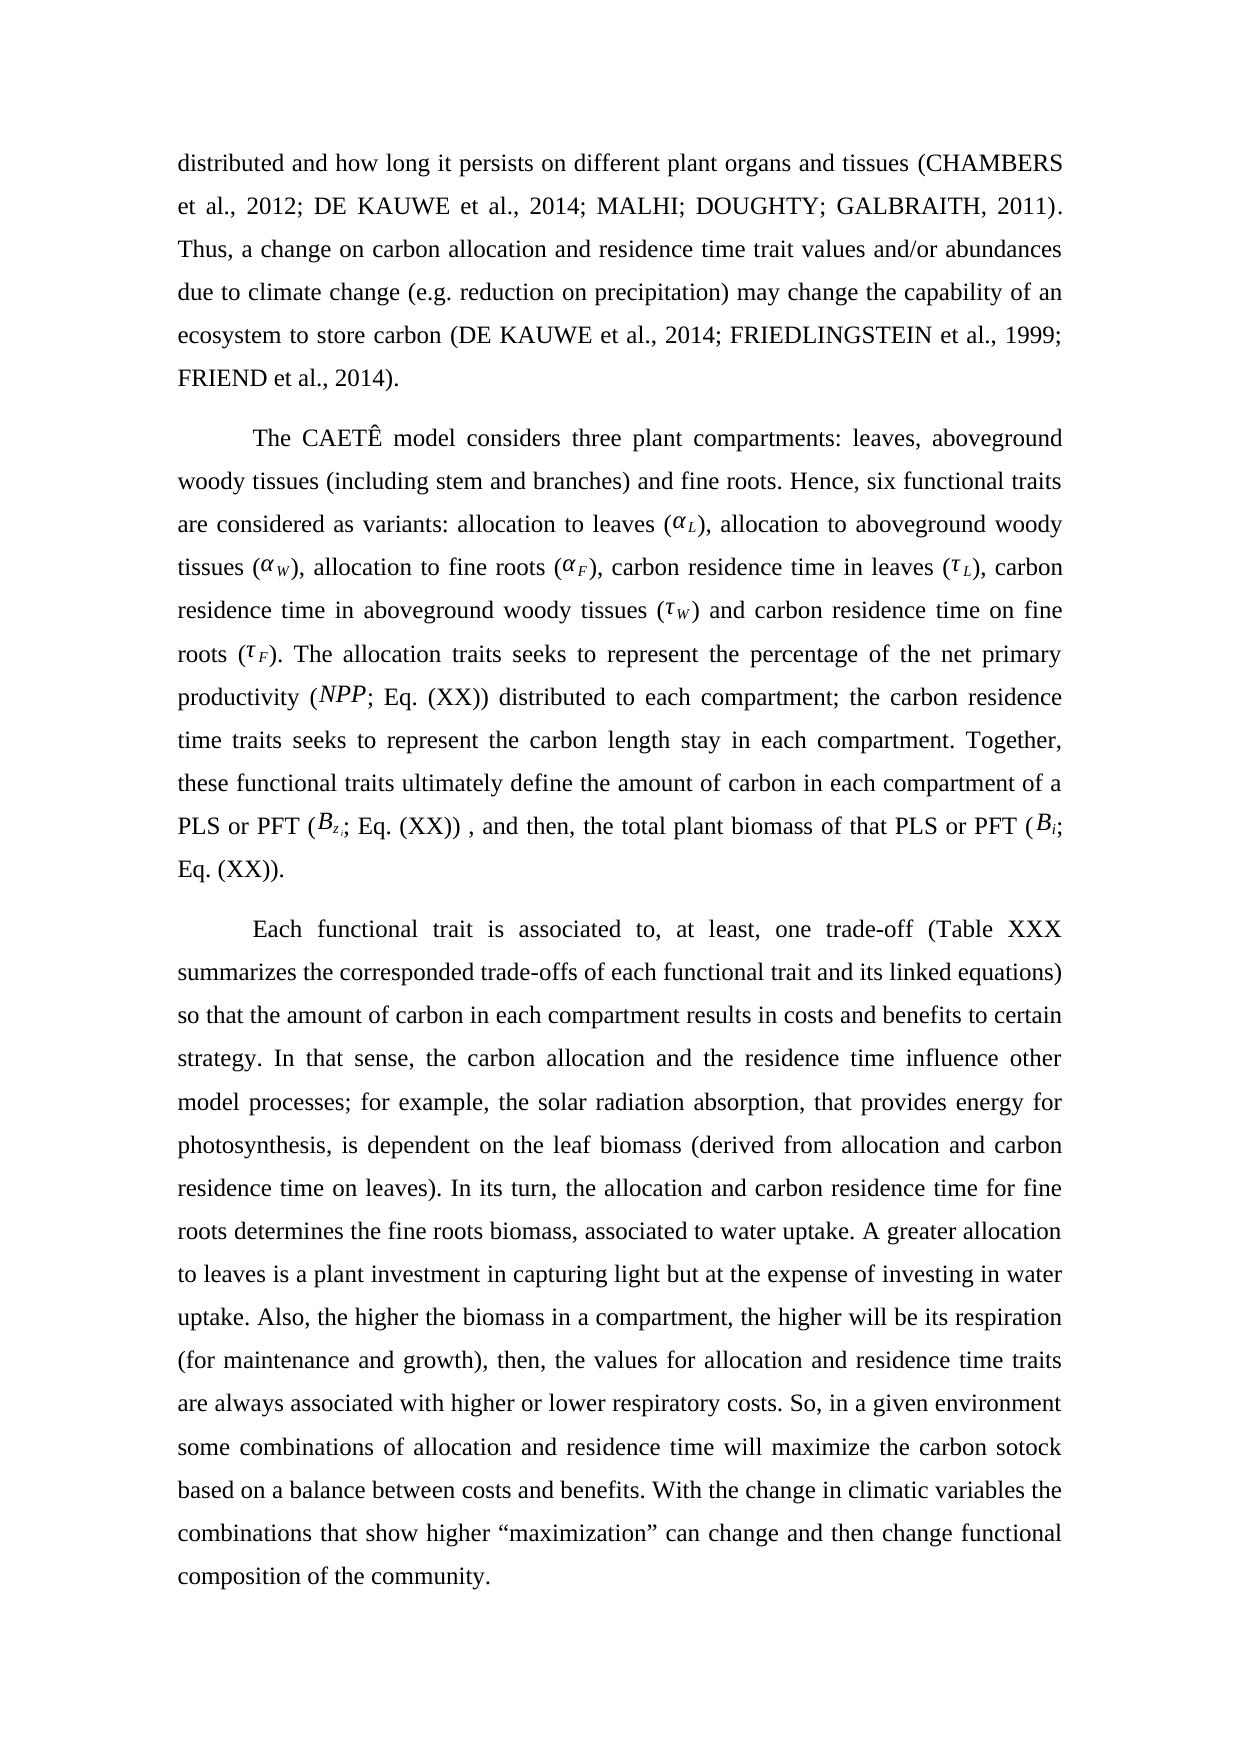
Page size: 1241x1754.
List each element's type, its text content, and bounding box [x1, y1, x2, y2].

text Each functional trait is associated to, at least, one trade-off (Table XXX summarizes the corresponded trade-offs of each functional trait and its linked equations) so that the amount of carbon in each compartment results in costs and benefits to certain strategy. In that sense, the carbon allocation and the residence time influence other model processes; for example, the solar radiation absorption, that provides energy for photosynthesis, is dependent on the leaf biomass (derived from allocation and carbon residence time on leaves). In its turn, the allocation and carbon residence time for fine roots determines the fine roots biomass, associated to water uptake. A greater allocation to leaves is a plant investment in capturing light but at the expense of investing in water uptake. Also, the higher the biomass in a compartment, the higher will be its respiration (for maintenance and growth), then, the values for allocation and residence time traits are always associated with higher or lower respiratory costs. So, in a given environment some combinations of allocation and residence time will maximize the carbon sotock based on a balance between costs and benefits. With the change in climatic variables the combinations that show higher “maximization” can change and then change functional composition of the community. [177, 914, 1063, 1590]
text distributed and how long it persists on different plant organs and tissues (CHAMBERS et al., 2012; DE KAUWE et al., 2014; MALHI; DOUGHTY; GALBRAITH, 2011)⁠. Thus, a change on carbon allocation and residence time trait values and/or abundances due to climate change (e.g. reduction on precipitation) may change the capability of an ecosystem to store carbon (DE KAUWE et al., 2014; FRIEDLINGSTEIN et al., 1999; FRIEND et al., 2014)⁠. [177, 148, 1063, 392]
text The CAETÊ model considers three plant compartments: leaves, aboveground woody tissues (including stem and branches) and fine roots. Hence, six functional traits are considered as variants: allocation to leaves (), allocation to aboveground woody tissues (), allocation to fine roots (), carbon residence time in leaves (), carbon residence time in aboveground woody tissues () and carbon residence time on fine roots (). The allocation traits seeks to represent the percentage of the net primary productivity (; Eq. (XX)) distributed to each compartment; the carbon residence time traits seeks to represent the carbon length stay in each compartment. Together, these functional traits ultimately define the amount of carbon in each compartment of a PLS or PFT (; Eq. (XX)) , and then, the total plant biomass of that PLS or PFT (; Eq. (XX)). [177, 423, 1063, 883]
